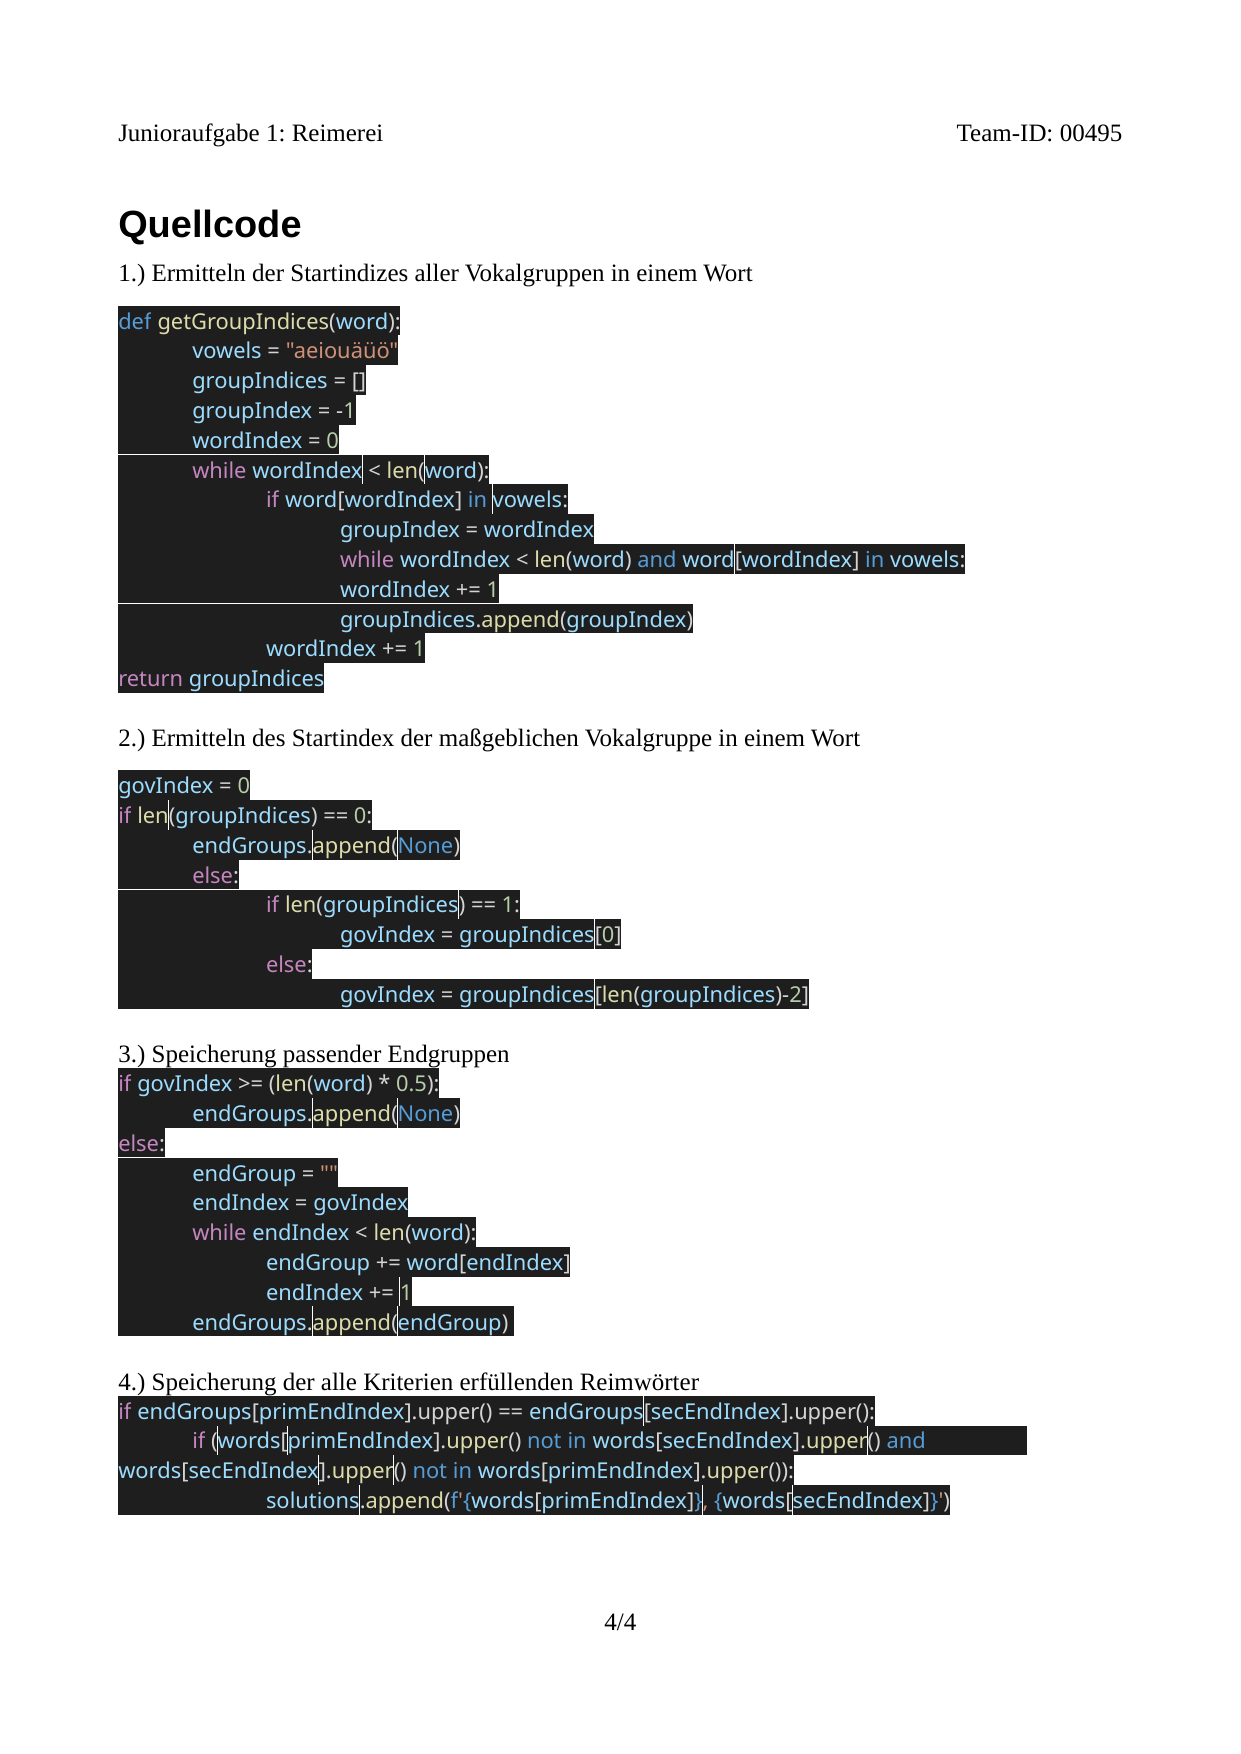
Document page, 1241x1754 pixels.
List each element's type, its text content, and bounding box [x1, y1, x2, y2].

text endGroup = "" [118, 1157, 1122, 1187]
text groupIndices = [] [118, 365, 1122, 395]
text while endIndex < len(word): [118, 1217, 1122, 1247]
text govIndex = groupIndices[0] [118, 919, 1122, 949]
subtitle Quellcode [118, 202, 1122, 246]
text groupIndex = wordIndex [118, 514, 1122, 544]
text return groupIndices [118, 663, 1122, 693]
text while wordIndex < len(word) and word[wordIndex] in vowels: [118, 544, 1122, 574]
text 4.) Speicherung der alle Kriterien erfüllenden Reimwörter [118, 1366, 1122, 1396]
text 3.) Speicherung passender Endgruppen [118, 1038, 1122, 1068]
text endIndex += 1 [118, 1277, 1122, 1306]
text while wordIndex < len(word): [118, 454, 1122, 484]
text else: [118, 1128, 1122, 1157]
text endGroups.append(None) [118, 830, 1122, 860]
text solutions.append(f'{words[primEndIndex]}, {words[secEndIndex]}') [118, 1485, 1122, 1515]
text govIndex = groupIndices[len(groupIndices)-2] [118, 979, 1122, 1009]
text if (words[primEndIndex].upper() not in words[secEndIndex].upper() and words[secEndIndex].upper() not in words[primEndIndex].upper()): [118, 1426, 1122, 1485]
text if len(groupIndices) == 1: [118, 889, 1122, 919]
text 2.) Ermitteln des Startindex der maßgeblichen Vokalgruppe in einem Wort [118, 723, 1122, 751]
text groupIndices.append(groupIndex) [118, 603, 1122, 633]
text if len(groupIndices) == 0: [118, 800, 1122, 830]
text if word[wordIndex] in vowels: [118, 484, 1122, 514]
text wordIndex += 1 [118, 574, 1122, 603]
text endGroups.append(None) [118, 1098, 1122, 1128]
text wordIndex += 1 [118, 633, 1122, 663]
text endGroup += word[endIndex] [118, 1247, 1122, 1277]
text def getGroupIndices(word): [118, 306, 1122, 335]
text if endGroups[primEndIndex].upper() == endGroups[secEndIndex].upper(): [118, 1396, 1122, 1426]
text groupIndex = -1 [118, 395, 1122, 425]
text else: [118, 949, 1122, 979]
text endGroups.append(endGroup) [118, 1306, 1122, 1336]
text endIndex = govIndex [118, 1187, 1122, 1217]
text 1.) Ermitteln der Startindizes aller Vokalgruppen in einem Wort [118, 258, 1122, 287]
text vowels = "aeiouäüö" [118, 335, 1122, 365]
text if govIndex >= (len(word) * 0.5): [118, 1068, 1122, 1098]
text wordIndex = 0 [118, 425, 1122, 454]
text else: [118, 860, 1122, 889]
text govIndex = 0 [118, 770, 1122, 800]
